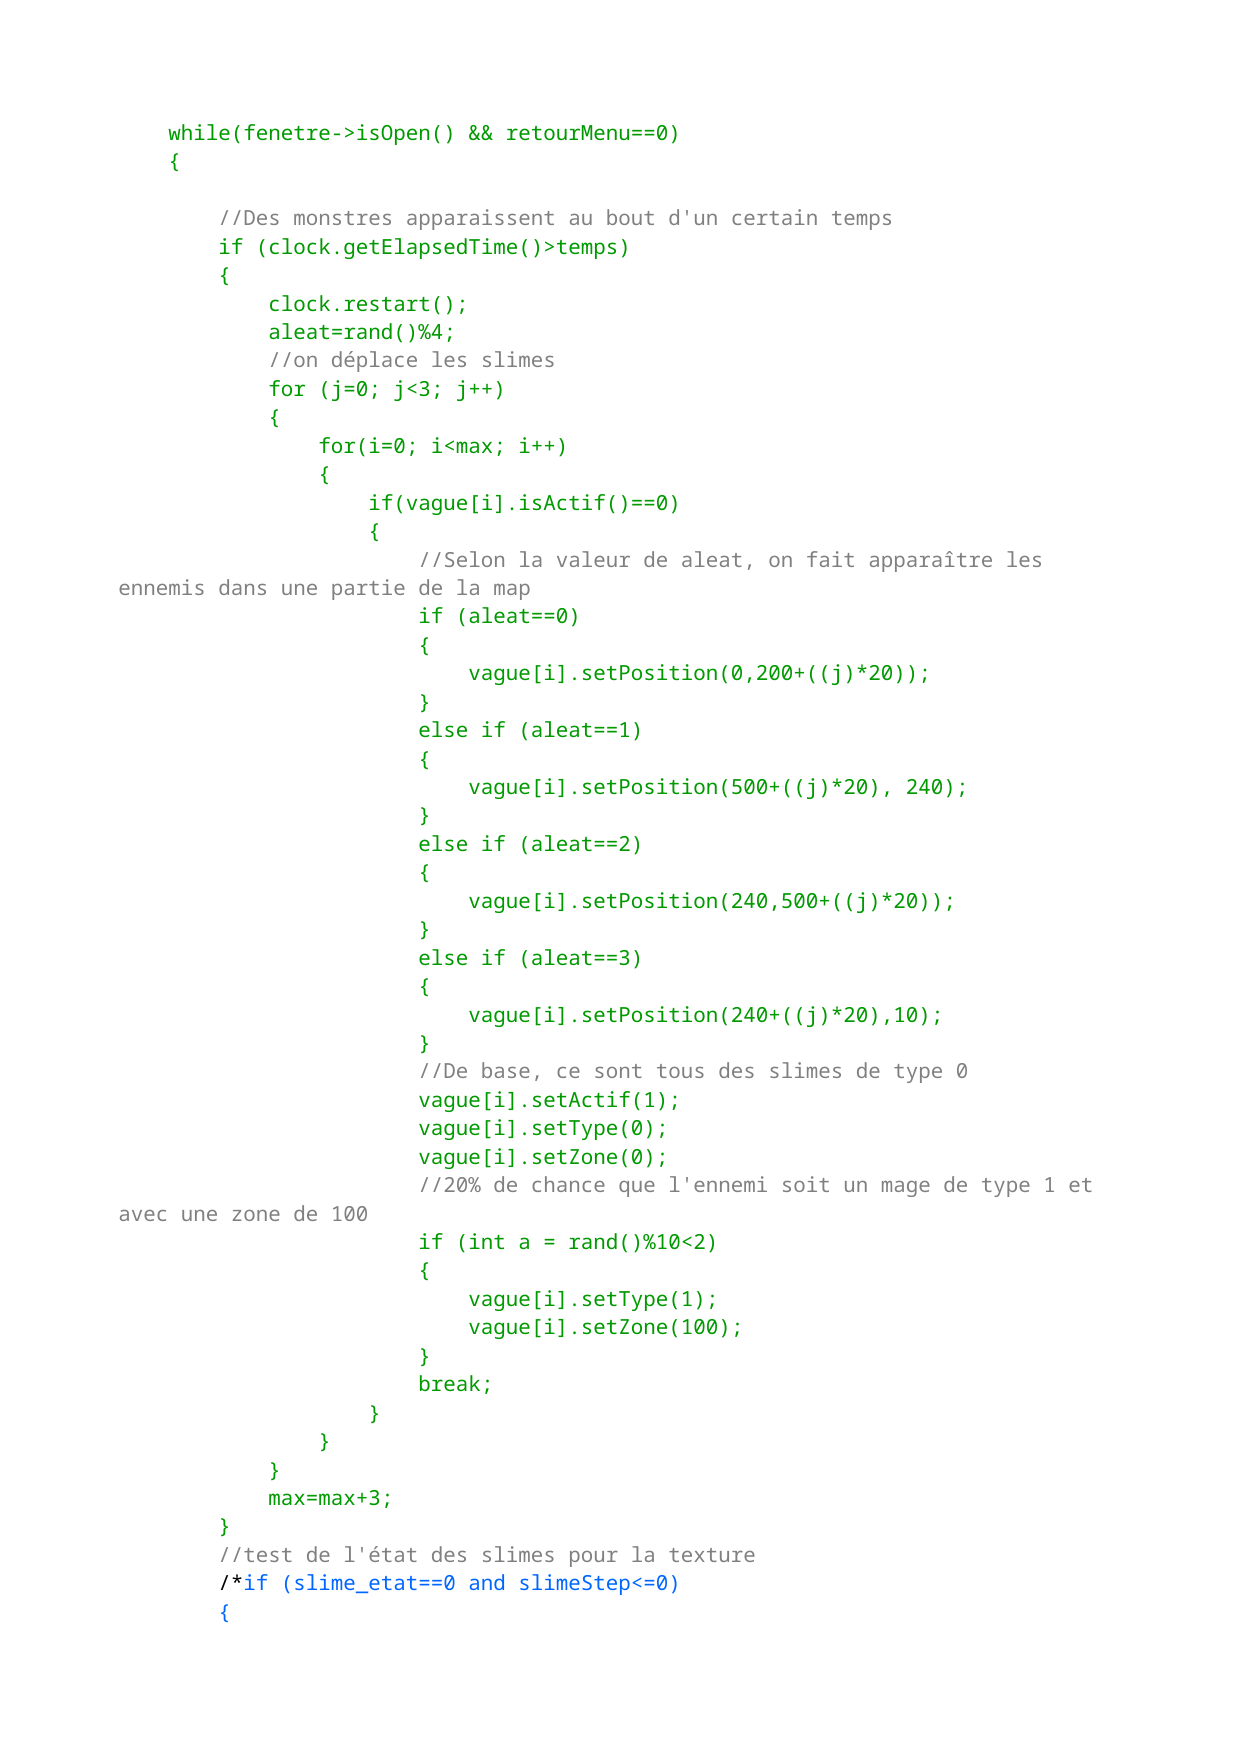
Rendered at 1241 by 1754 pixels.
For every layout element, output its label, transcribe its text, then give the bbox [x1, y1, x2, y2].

text else if (aleat==1) [118, 715, 1122, 744]
text } [118, 1455, 1122, 1483]
text if(vague[i].isActif()==0) [118, 488, 1122, 516]
text for (j=0; j<3; j++) [118, 374, 1122, 402]
text { [118, 402, 1122, 431]
text /*if (slime_etat==0 and slimeStep<=0) [118, 1568, 1122, 1597]
text } [118, 1512, 1122, 1540]
text vague[i].setPosition(240,500+((j)*20)); [118, 886, 1122, 914]
text { [118, 971, 1122, 1000]
text vague[i].setType(0); [118, 1113, 1122, 1142]
text //De base, ce sont tous des slimes de type 0 [118, 1057, 1122, 1085]
text { [118, 1256, 1122, 1284]
text } [118, 1341, 1122, 1369]
text for(i=0; i<max; i++) [118, 431, 1122, 459]
text vague[i].setPosition(0,200+((j)*20)); [118, 658, 1122, 687]
text vague[i].setPosition(500+((j)*20), 240); [118, 772, 1122, 801]
text aleat=rand()%4; [118, 317, 1122, 346]
text { [118, 459, 1122, 488]
text max=max+3; [118, 1483, 1122, 1512]
text //test de l'état des slimes pour la texture [118, 1540, 1122, 1568]
text { [118, 260, 1122, 289]
text vague[i].setPosition(240+((j)*20),10); [118, 1000, 1122, 1028]
text { [118, 857, 1122, 886]
text else if (aleat==2) [118, 829, 1122, 857]
text } [118, 1426, 1122, 1455]
text } [118, 801, 1122, 829]
text vague[i].setZone(100); [118, 1312, 1122, 1341]
text if (int a = rand()%10<2) [118, 1227, 1122, 1256]
text //Des monstres apparaissent au bout d'un certain temps [118, 203, 1122, 232]
text } [118, 1028, 1122, 1057]
text { [118, 744, 1122, 772]
text } [118, 1398, 1122, 1426]
text vague[i].setActif(1); [118, 1085, 1122, 1113]
text { [118, 630, 1122, 658]
text if (aleat==0) [118, 602, 1122, 630]
text vague[i].setType(1); [118, 1284, 1122, 1312]
text { [118, 516, 1122, 545]
text { [118, 1597, 1122, 1625]
text else if (aleat==3) [118, 943, 1122, 971]
text } [118, 687, 1122, 715]
text vague[i].setZone(0); [118, 1142, 1122, 1170]
text while(fenetre->isOpen() && retourMenu==0) [118, 118, 1122, 147]
text //Selon la valeur de aleat, on fait apparaître les ennemis dans une partie de la map [118, 545, 1122, 602]
text //on déplace les slimes [118, 346, 1122, 374]
text } [118, 914, 1122, 943]
text if (clock.getElapsedTime()>temps) [118, 232, 1122, 260]
text { [118, 147, 1122, 175]
text break; [118, 1369, 1122, 1398]
text //20% de chance que l'ennemi soit un mage de type 1 et avec une zone de 100 [118, 1170, 1122, 1227]
text clock.restart(); [118, 289, 1122, 317]
